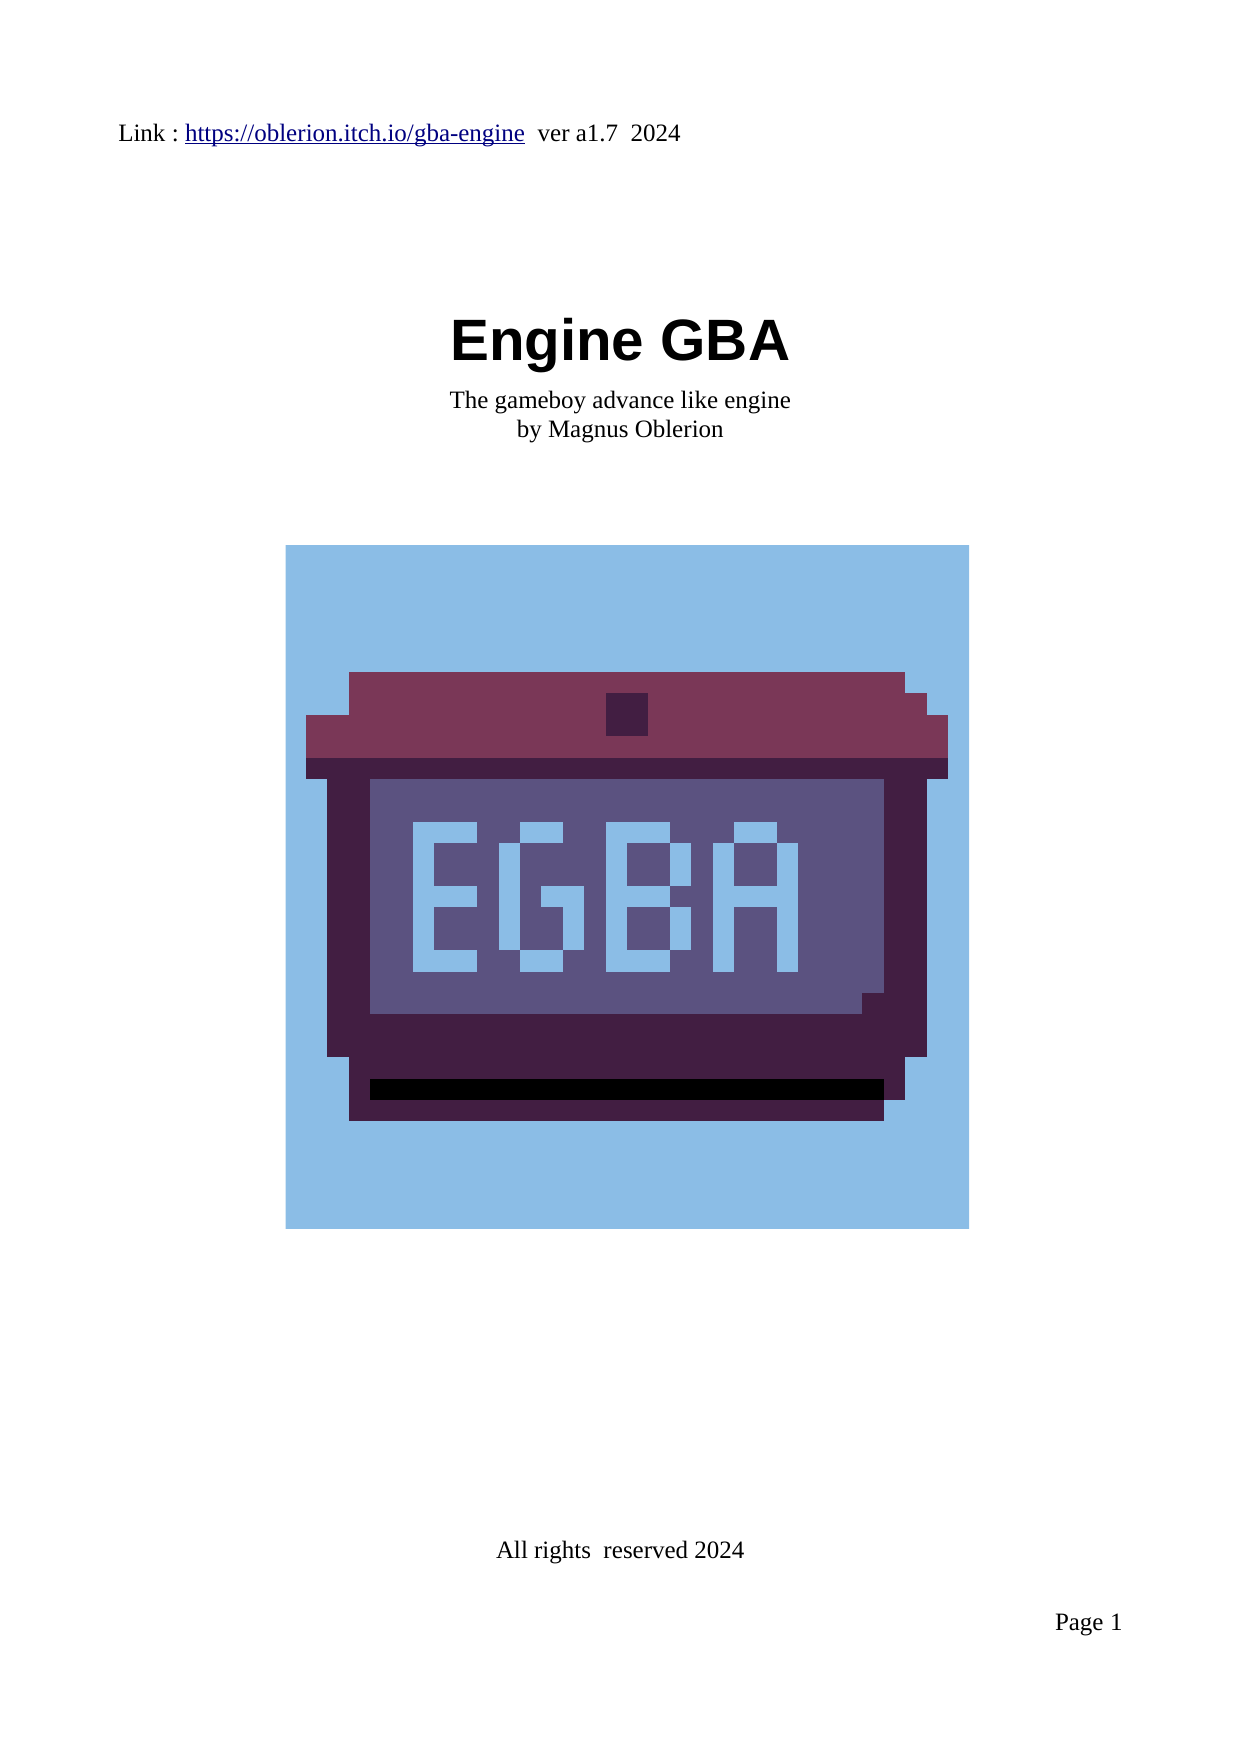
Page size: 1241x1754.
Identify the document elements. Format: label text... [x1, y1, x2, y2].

picture [285, 545, 970, 1229]
text by Magnus Oblerion [118, 414, 1122, 443]
text All rights reserved 2024 [118, 1536, 1122, 1564]
text The gameboy advance like engine [118, 386, 1122, 414]
title Engine GBA [118, 306, 1122, 373]
